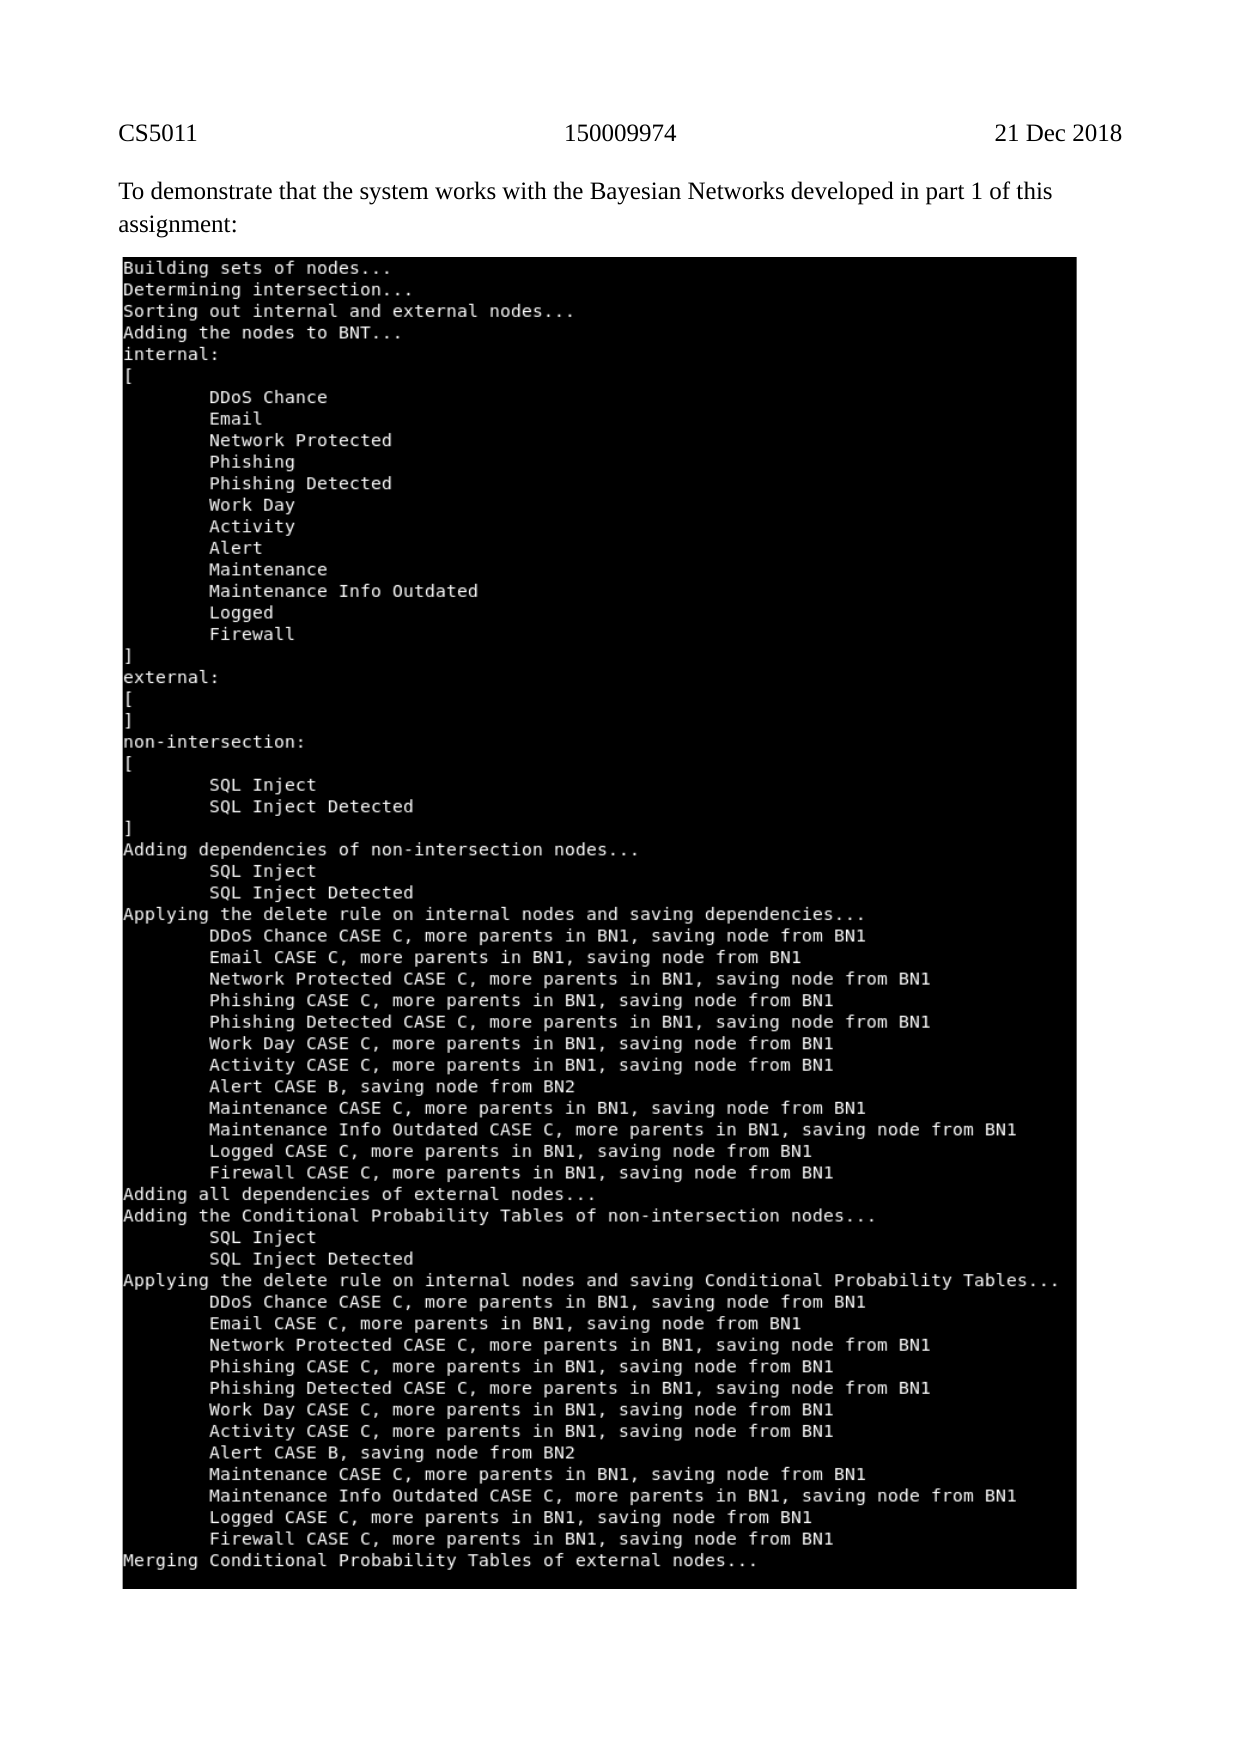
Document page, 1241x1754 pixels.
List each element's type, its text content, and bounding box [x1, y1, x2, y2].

picture [122, 257, 1077, 1589]
text To demonstrate that the system works with the Bayesian Networks developed in part 1 of this assignment: [118, 176, 1122, 238]
